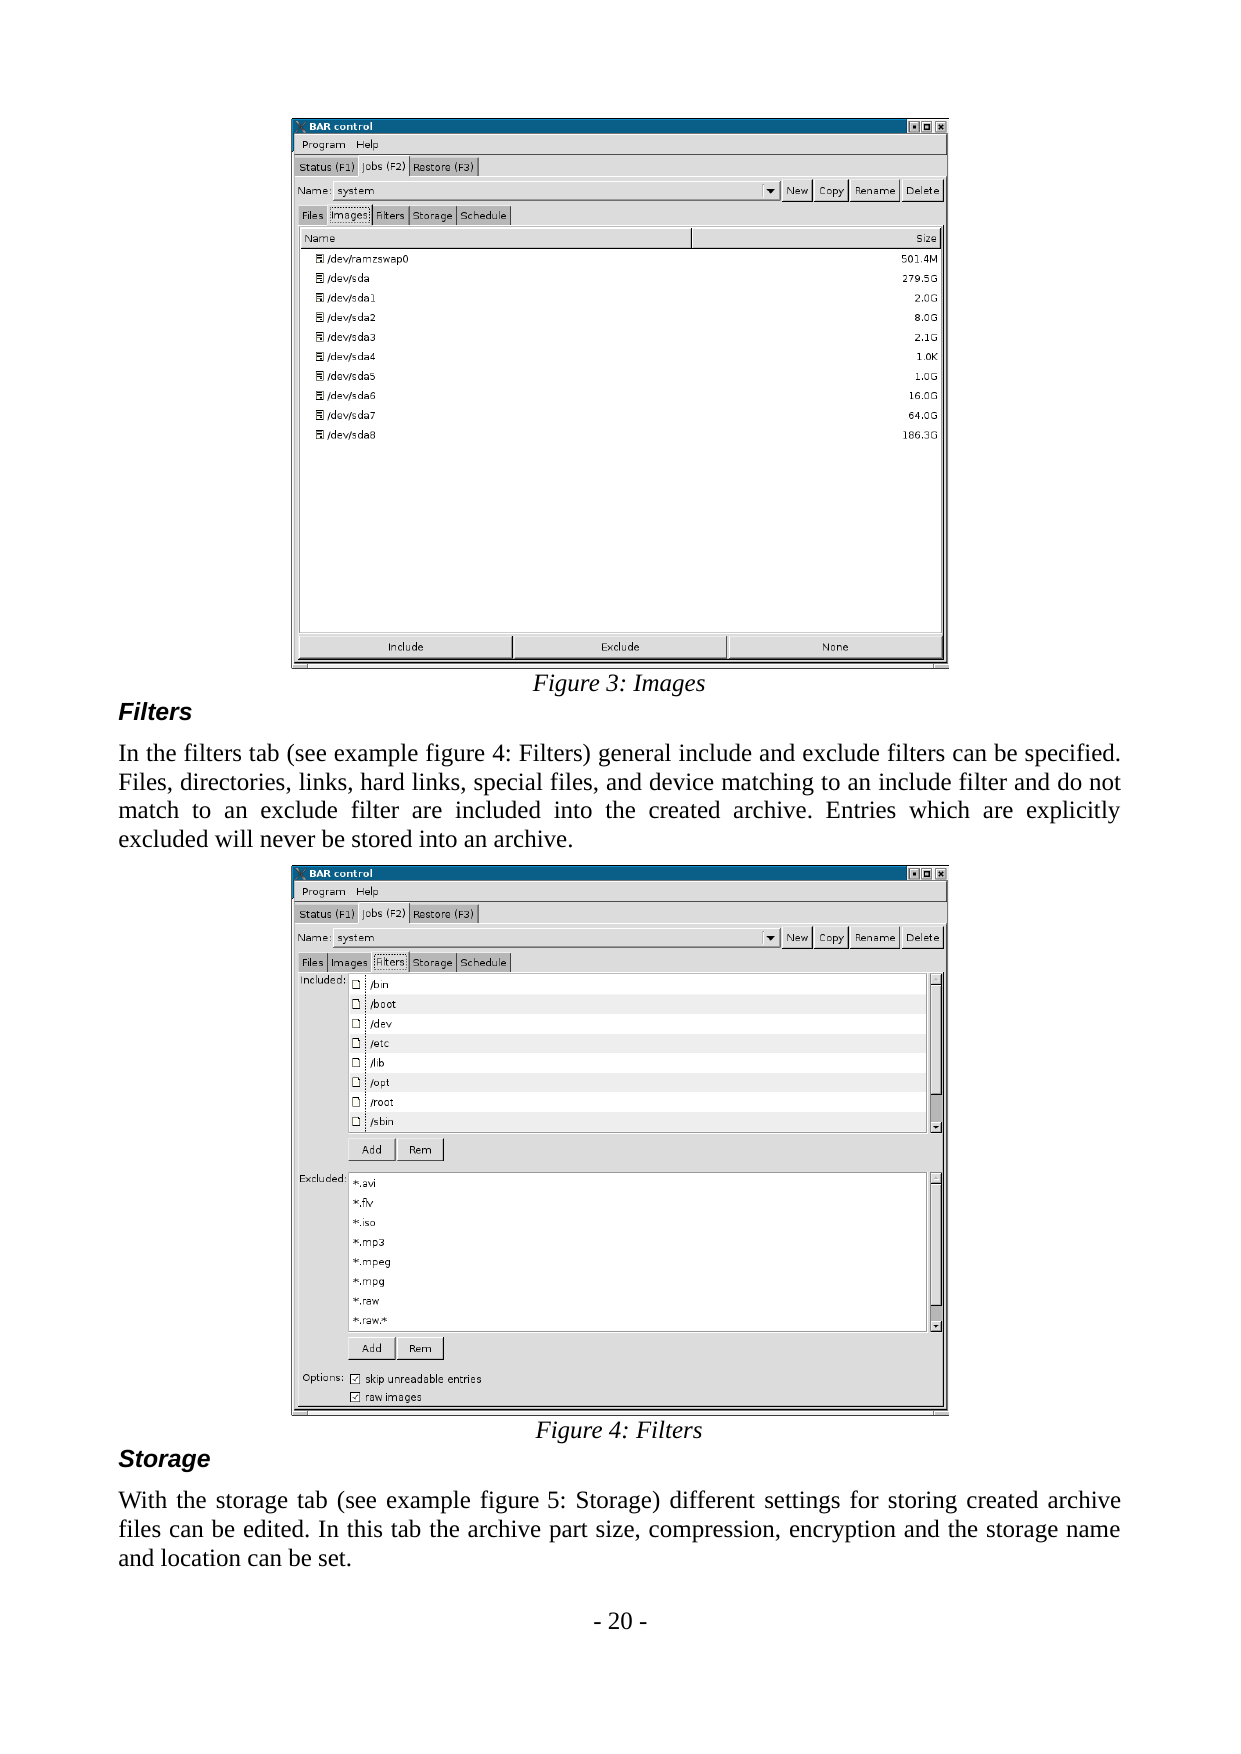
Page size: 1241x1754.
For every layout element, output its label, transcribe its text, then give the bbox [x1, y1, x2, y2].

picture [291, 118, 949, 669]
picture [291, 865, 949, 1416]
text Figure 4: Filters [291, 1416, 949, 1444]
text In the filters tab (see example figure 4: Filters) general include and exclude filters can be specified. Files, directories, links, hard links, special files, and device matching to an include filter and do not match to an exclude filter are included into the created archive. Entries which are explicitly excluded will never be stored into an archive. [118, 738, 1122, 853]
subtitle Storage [118, 890, 1122, 1473]
text With the storage tab (see example figure 5: Storage) different settings for storing created archive files can be edited. In this tab the archive part size, compression, encryption and the storage name and location can be set. [118, 1485, 1122, 1571]
subtitle Filters [118, 118, 1122, 725]
text Figure 3: Images [291, 669, 949, 697]
